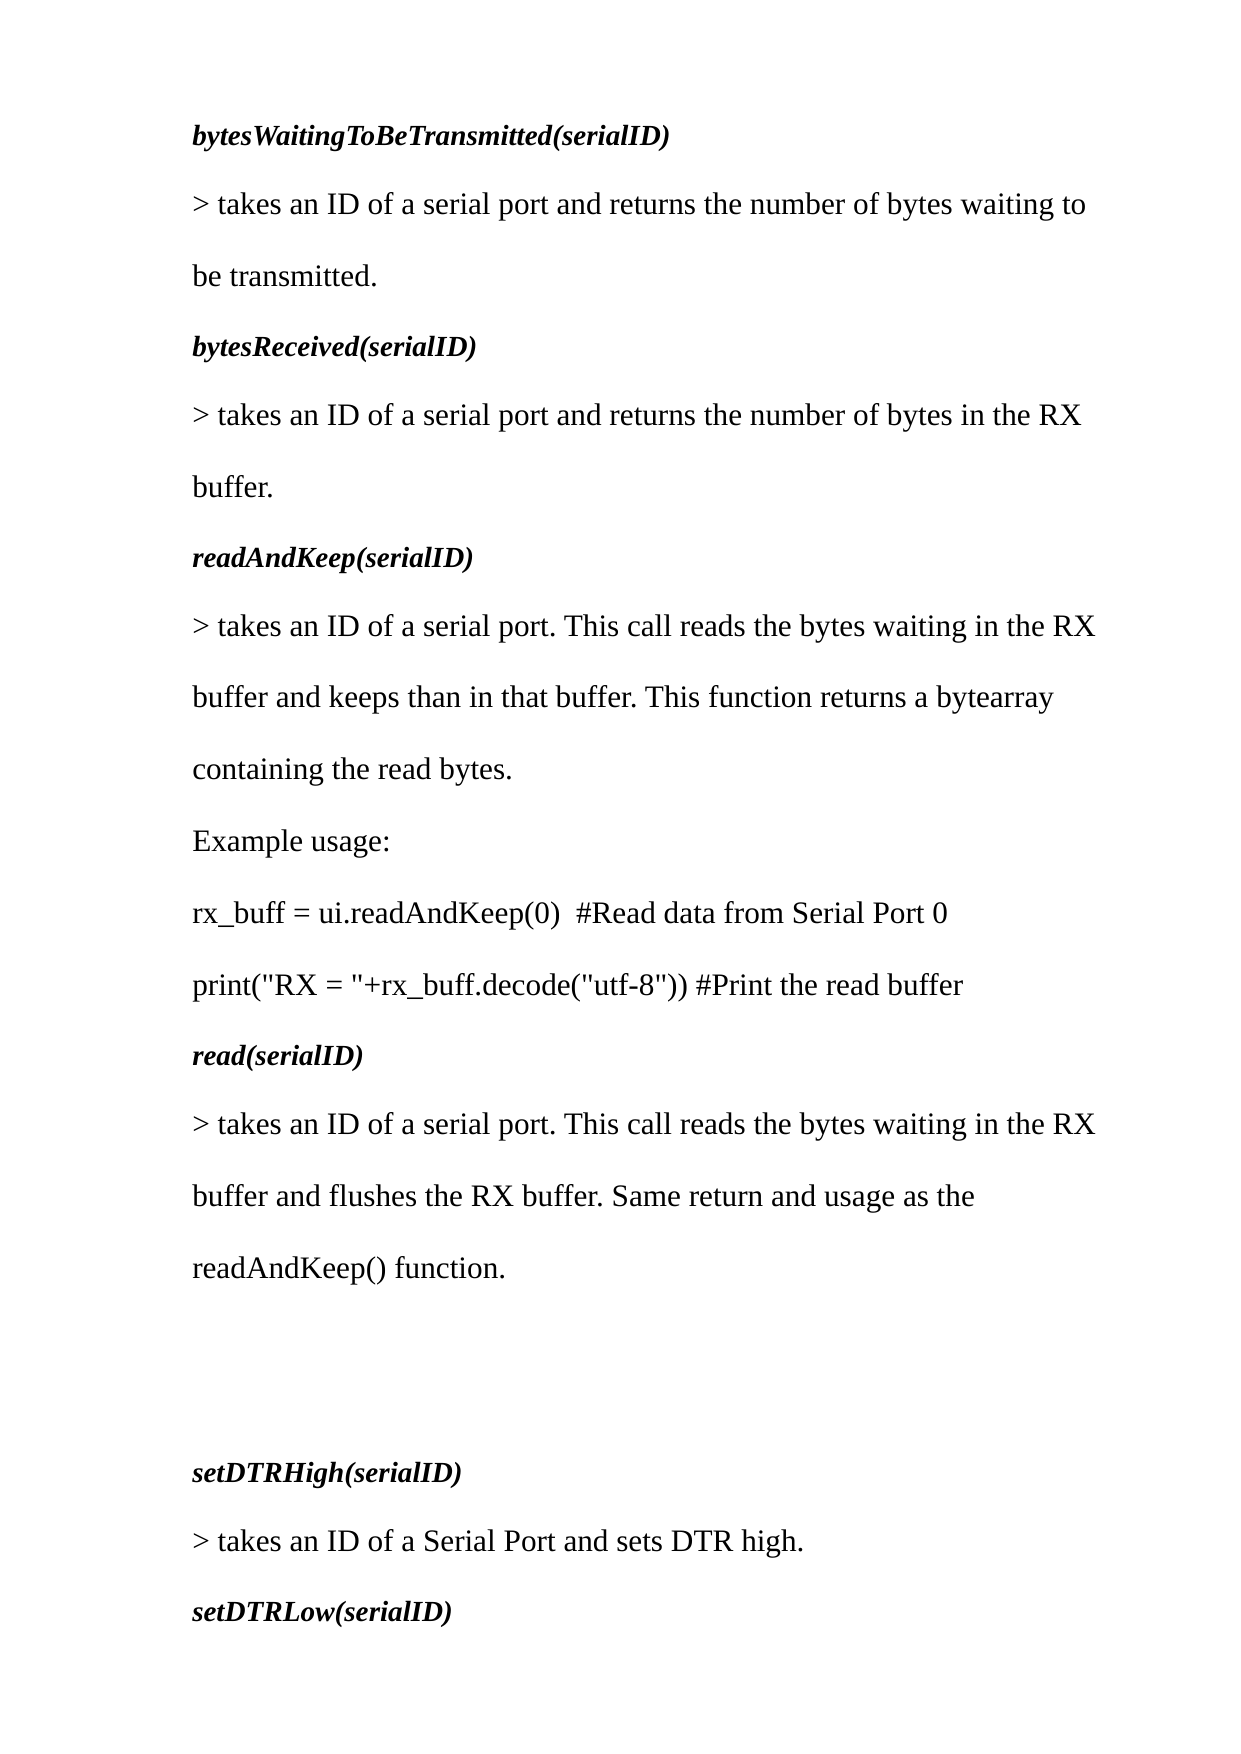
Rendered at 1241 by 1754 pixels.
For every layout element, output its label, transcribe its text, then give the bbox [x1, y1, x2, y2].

text bytesReceived(serialID) [118, 329, 1122, 362]
text Example usage: [118, 822, 1122, 858]
text print("RX = "+rx_buff.decode("utf-8")) #Print the read buffer [118, 966, 1122, 1002]
text read(serialID) [118, 1038, 1122, 1072]
text setDTRHigh(serialID) [118, 1455, 1122, 1488]
text > takes an ID of a serial port. This call reads the bytes waiting in the RX buffer and keeps than in that buffer. This function returns a bytearray containing the read bytes. [118, 607, 1122, 787]
text setDTRLow(serialID) [118, 1594, 1122, 1627]
text bytesWaitingToBeTransmitted(serialID) [118, 118, 1122, 152]
text > takes an ID of a serial port and returns the number of bytes in the RX buffer. [118, 396, 1122, 504]
text > takes an ID of a serial port. This call reads the bytes waiting in the RX buffer and flushes the RX buffer. Same return and usage as the readAndKeep() function. [118, 1105, 1122, 1285]
text rx_buff = ui.readAndKeep(0) #Read data from Serial Port 0 [118, 894, 1122, 930]
text > takes an ID of a Serial Port and sets DTR high. [118, 1522, 1122, 1558]
text > takes an ID of a serial port and returns the number of bytes waiting to be transmitted. [118, 185, 1122, 293]
text readAndKeep(serialID) [118, 540, 1122, 573]
